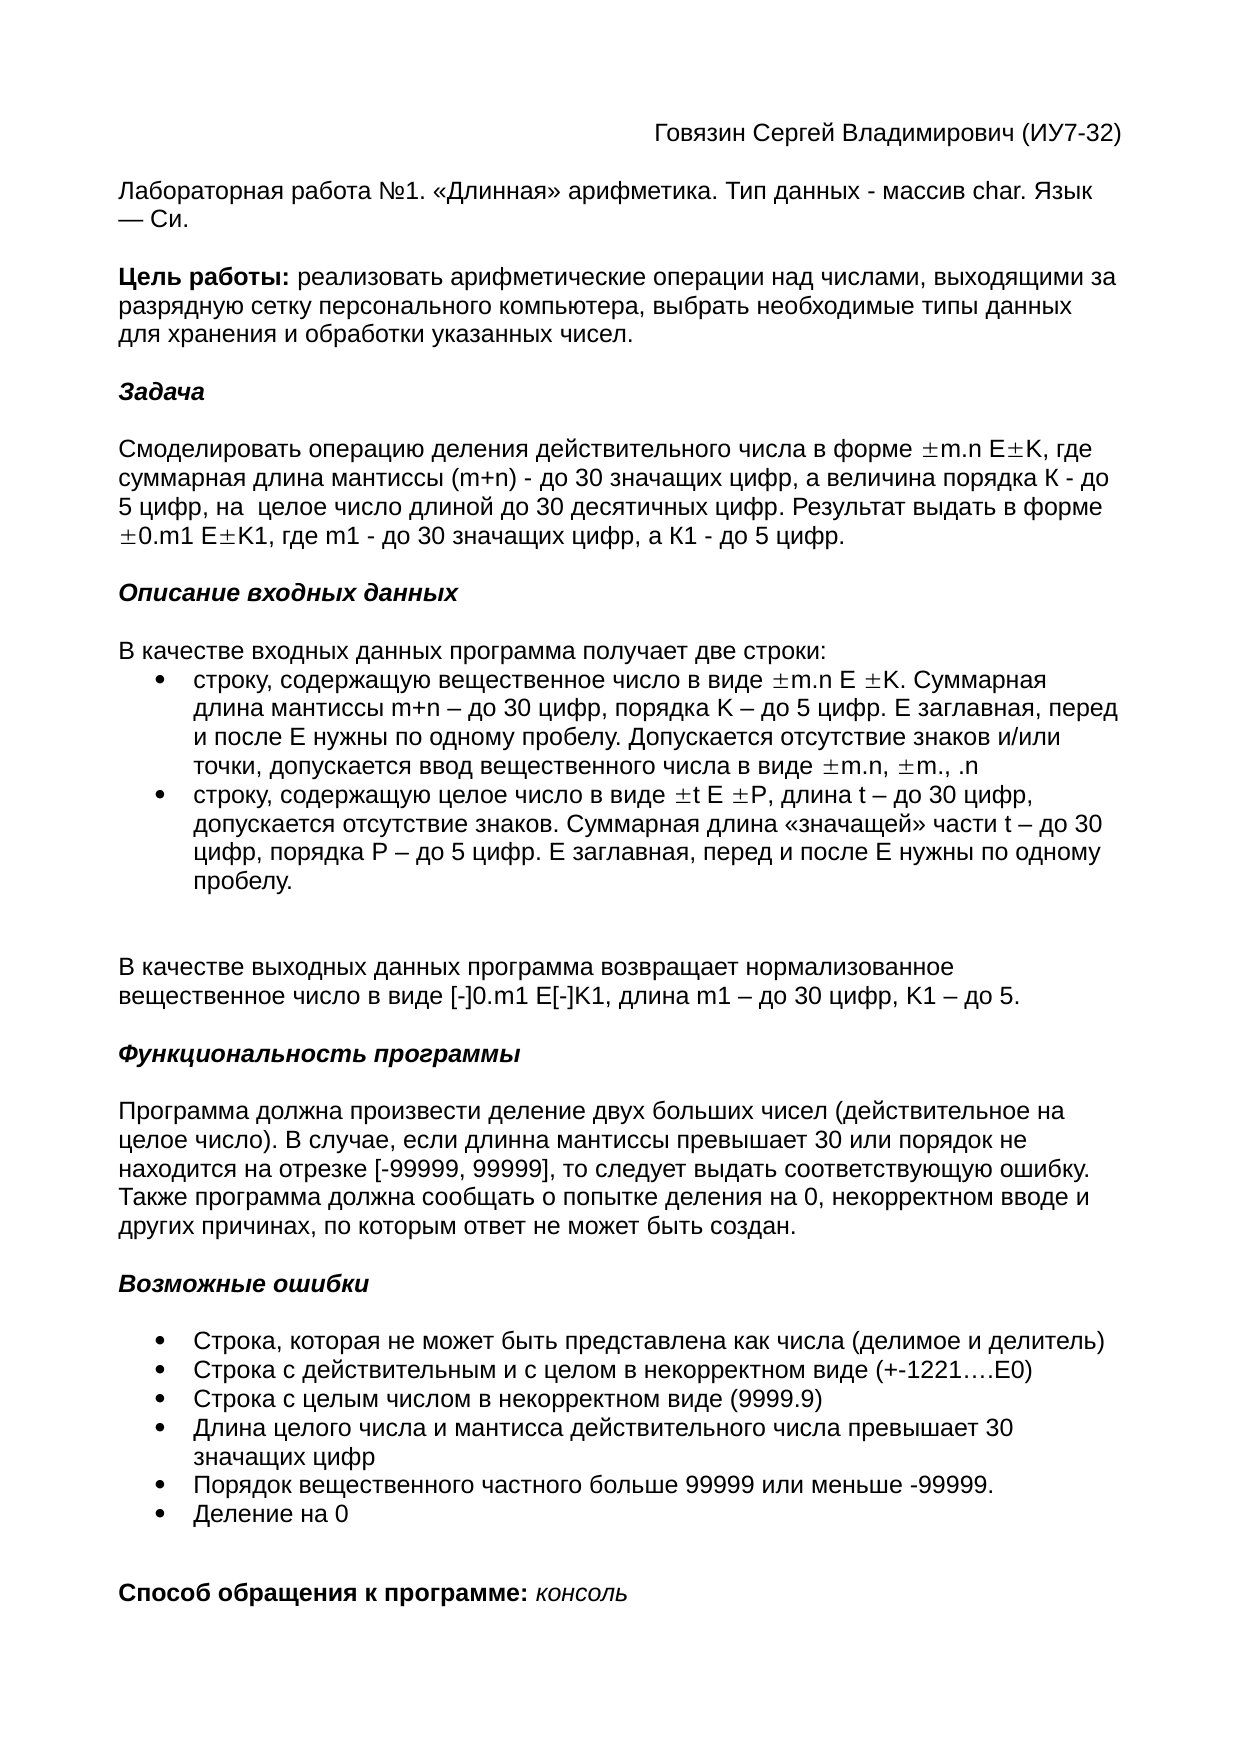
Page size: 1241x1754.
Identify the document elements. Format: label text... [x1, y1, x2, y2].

list Длина целого числа и мантисса действительного числа превышает 30 значащих цифр [156, 1413, 1122, 1470]
text Программа должна произвести деление двух больших чисел (действительное на целое число). В случае, если длинна мантиссы превышает 30 или порядок не находится на отрезке [-99999, 99999], то следует выдать соответствующую ошибку. Также программа должна сообщать о попытке деления на 0, некорректном вводе и других причинах, по которым ответ не может быть создан. [118, 1096, 1122, 1240]
text Цель работы: реализовать арифметические операции над числами, выходящими за разрядную сетку персонального компьютера, выбрать необходимые типы данных для хранения и обработки указанных чисел. [118, 262, 1122, 348]
list Строка с целым числом в некорректном виде (9999.9) [156, 1384, 1122, 1413]
text Говязин Сергей Владимирович (ИУ7-32) [118, 118, 1122, 147]
list Строка, которая не может быть представлена как числа (делимое и делитель) [156, 1326, 1122, 1355]
text Возможные ошибки [118, 1269, 1122, 1297]
list Порядок вещественного частного больше 99999 или меньше -99999. [156, 1470, 1122, 1499]
list строку, содержащую вещественное число в виде m.n E K. Суммарная длина мантиссы m+n – до 30 цифр, порядка K – до 5 цифр. E заглавная, перед и после Е нужны по одному пробелу. Допускается отсутствие знаков и/или точки, допускается ввод вещественного числа в виде m.n, m., .n [156, 664, 1122, 780]
text В качестве выходных данных программа возвращает нормализованное вещественное число в виде [-]0.m1 E[-]K1, длина m1 – до 30 цифр, K1 – до 5. [118, 952, 1122, 1010]
text Смоделировать операцию деления действительного числа в форме m.n EK, где суммарная длина мантиссы (m+n) - до 30 значащих цифр, а величина порядка К - до 5 цифр, на целое число длиной до 30 десятичных цифр. Результат выдать в форме 0.m1 EK1, где m1 - до 30 значащих цифр, а К1 - до 5 цифр. [118, 434, 1122, 549]
text Лабораторная работа №1. «Длинная» арифметика. Тип данных - массив char. Язык — Си. [118, 176, 1122, 233]
text В качестве входных данных программа получает две строки: [118, 636, 1122, 664]
list Деление на 0 [156, 1499, 1122, 1528]
text Функциональность программы [118, 1039, 1122, 1067]
text Способ обращения к программе: консоль [118, 1578, 1122, 1606]
text Задача [118, 377, 1122, 406]
text Описание входных данных [118, 578, 1122, 607]
list Строка с действительным и с целом в некорректном виде (+-1221….E0) [156, 1355, 1122, 1384]
list строку, содержащую целое число в виде t E P, длина t – до 30 цифр, допускается отсутствие знаков. Суммарная длина «значащей» части t – до 30 цифр, порядка P – до 5 цифр. E заглавная, перед и после Е нужны по одному пробелу. [156, 780, 1122, 895]
